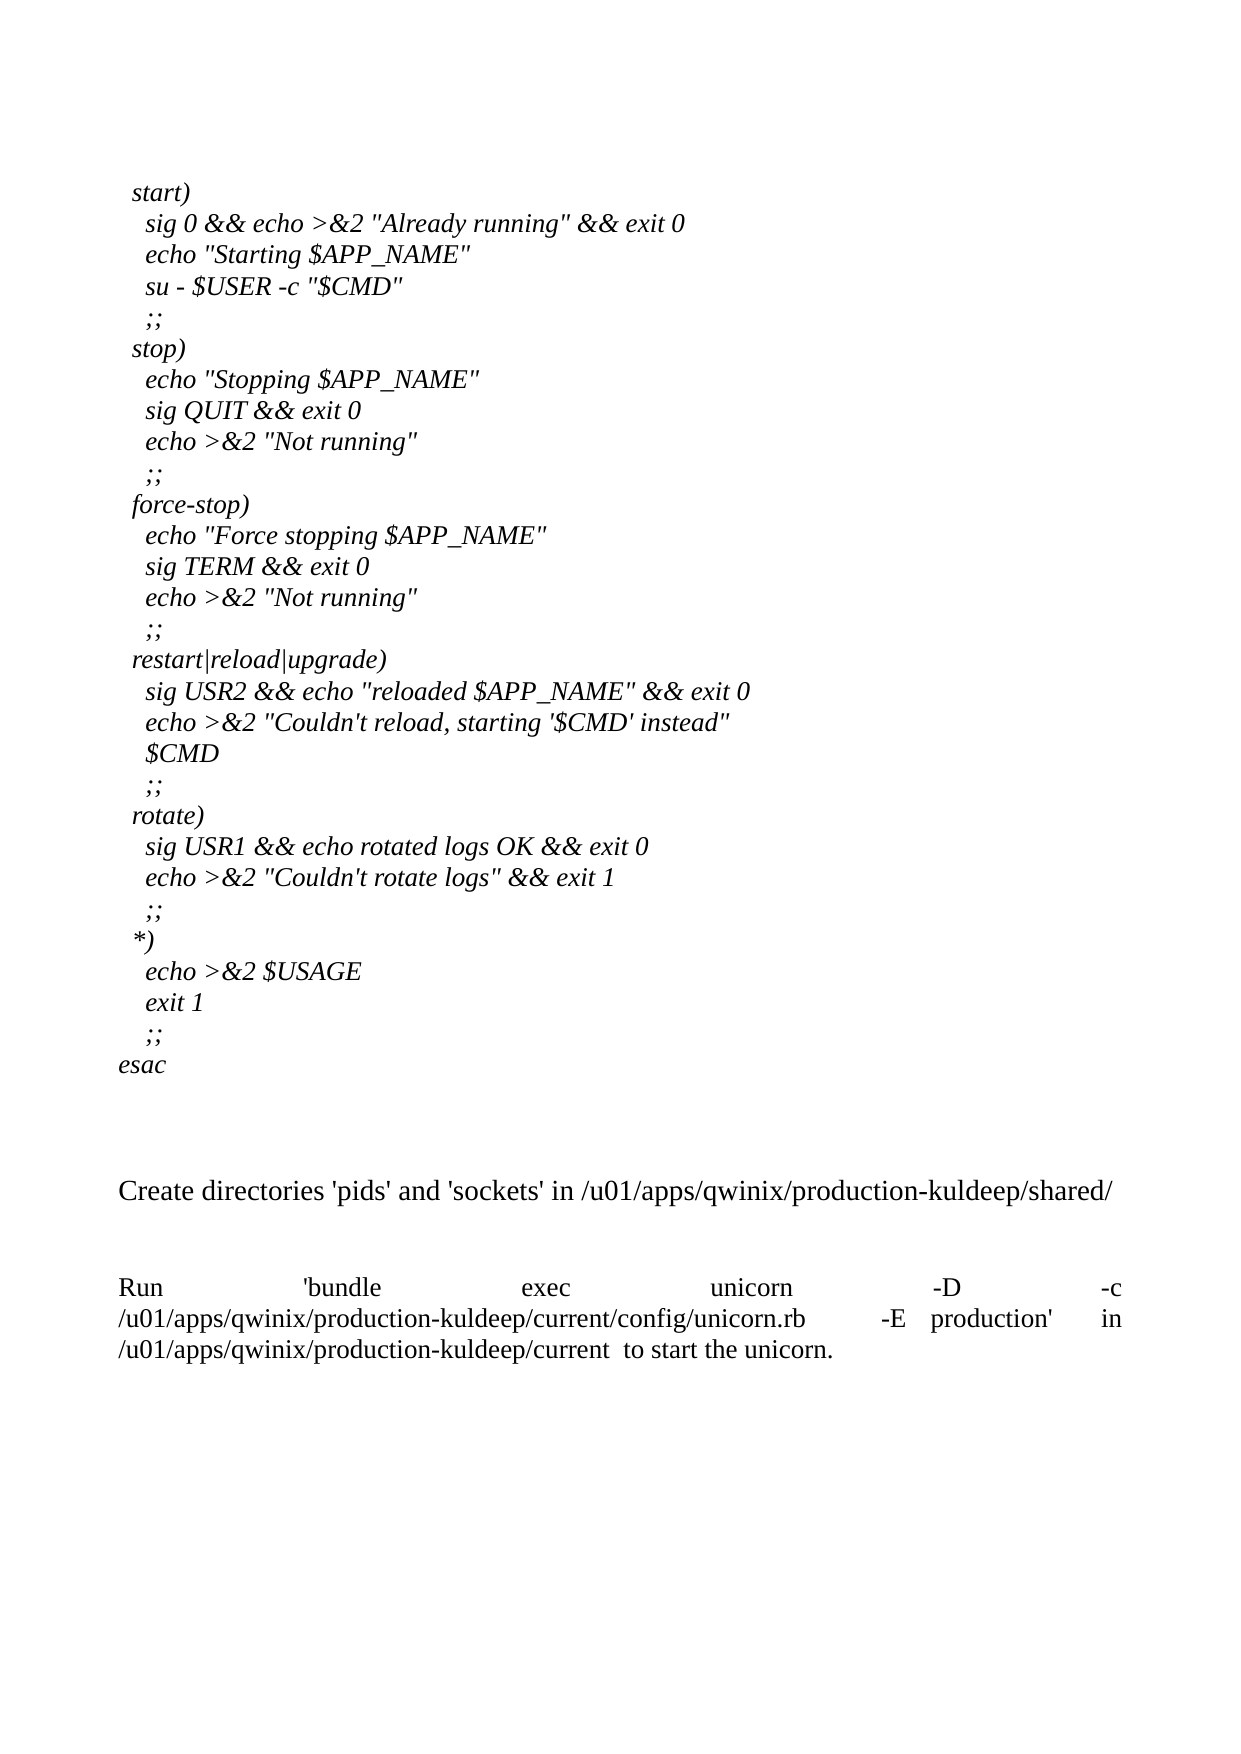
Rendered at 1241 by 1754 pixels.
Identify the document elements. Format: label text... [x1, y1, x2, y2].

text echo >&2 "Not running" [118, 581, 1122, 612]
text sig 0 && echo >&2 "Already running" && exit 0 [118, 207, 1122, 239]
text echo >&2 $USAGE [118, 955, 1122, 986]
text ;; [118, 1017, 1122, 1048]
text echo "Stopping $APP_NAME" [118, 363, 1122, 394]
text force-stop) [118, 488, 1122, 519]
text ;; [118, 301, 1122, 332]
text rotate) [118, 799, 1122, 830]
text $CMD [118, 737, 1122, 768]
text ;; [118, 457, 1122, 488]
text sig TERM && exit 0 [118, 550, 1122, 581]
text echo >&2 "Not running" [118, 426, 1122, 457]
text stop) [118, 332, 1122, 363]
text sig USR2 && echo "reloaded $APP_NAME" && exit 0 [118, 675, 1122, 706]
text start) [118, 176, 1122, 207]
text restart|reload|upgrade) [118, 643, 1122, 675]
text *) [118, 924, 1122, 955]
text exit 1 [118, 986, 1122, 1017]
text echo "Force stopping $APP_NAME" [118, 519, 1122, 550]
text sig USR1 && echo rotated logs OK && exit 0 [118, 830, 1122, 862]
text echo >&2 "Couldn't rotate logs" && exit 1 [118, 862, 1122, 893]
text ;; [118, 612, 1122, 643]
text sig QUIT && exit 0 [118, 394, 1122, 426]
text su - $USER -c "$CMD" [118, 270, 1122, 301]
text ;; [118, 893, 1122, 924]
text ;; [118, 768, 1122, 799]
text echo >&2 "Couldn't reload, starting '$CMD' instead" [118, 706, 1122, 737]
text esac [118, 1048, 1122, 1079]
text Create directories 'pids' and 'sockets' in /u01/apps/qwinix/production-kuldeep/shared/ [118, 1173, 1122, 1207]
text Run 'bundle exec unicorn -D -c /u01/apps/qwinix/production-kuldeep/current/config/unicorn.rb -E production' in /u01/apps/qwinix/production-kuldeep/current to start the unicorn. [118, 1271, 1122, 1365]
text echo "Starting $APP_NAME" [118, 239, 1122, 270]
